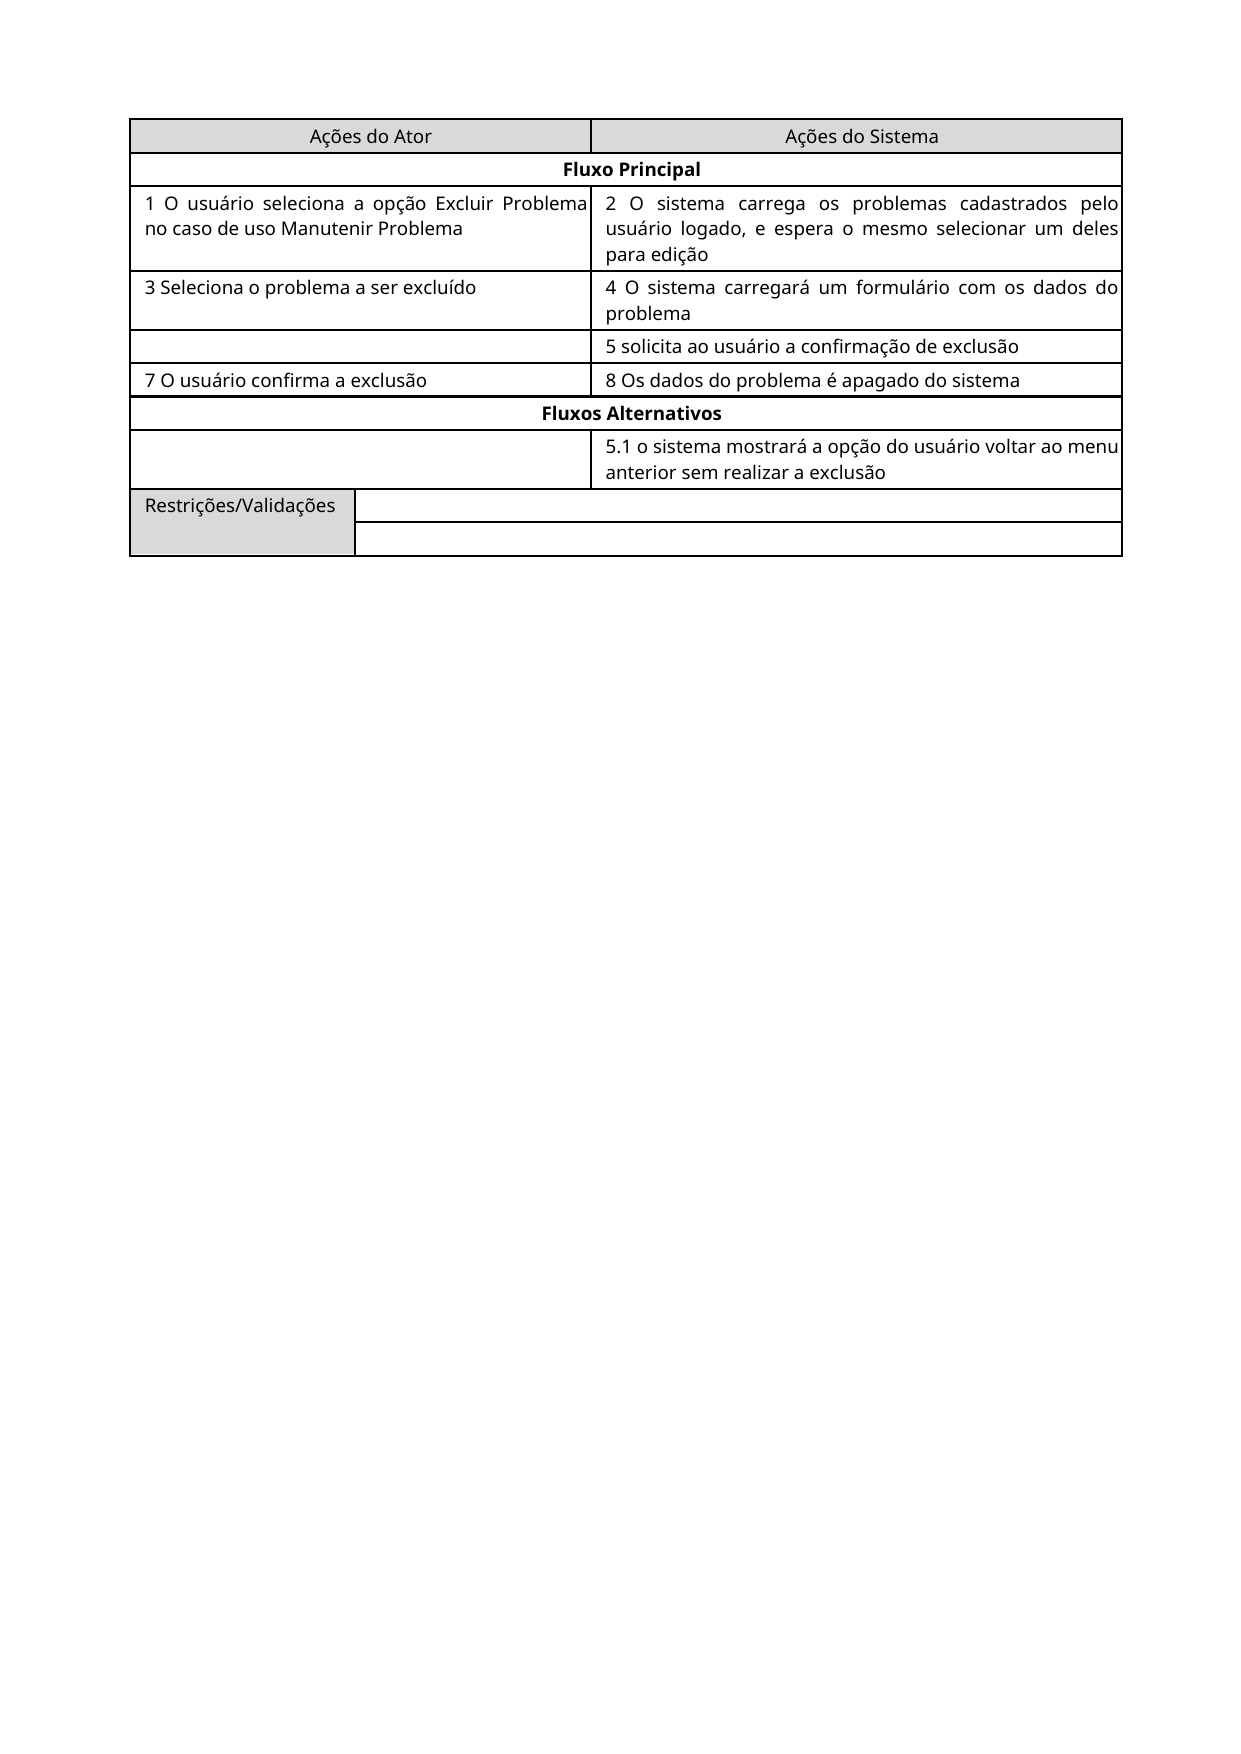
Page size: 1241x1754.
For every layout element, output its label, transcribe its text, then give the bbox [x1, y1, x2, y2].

table_cell 1 O usuário seleciona a opção Excluir Problema no caso de uso Manutenir Problema [131, 187, 590, 269]
table_cell Ações do Sistema [592, 120, 1121, 152]
table_cell [131, 431, 590, 488]
table_cell 5 solicita ao usuário a confirmação de exclusão [592, 331, 1121, 362]
table_cell [356, 523, 1121, 554]
table_cell 8 Os dados do problema é apagado do sistema [592, 364, 1121, 395]
table_cell Restrições/Validações [131, 490, 354, 554]
table_cell Fluxos Alternativos [131, 398, 1121, 429]
table_cell 5.1 o sistema mostrará a opção do usuário voltar ao menu anterior sem realizar a exclusão [592, 431, 1121, 488]
table_cell Ações do Ator [131, 120, 590, 152]
table_cell [131, 331, 590, 362]
table_cell 7 O usuário confirma a exclusão [131, 364, 590, 395]
table_cell 2 O sistema carrega os problemas cadastrados pelo usuário logado, e espera o mesmo selecionar um deles para edição [592, 187, 1121, 269]
table_cell 3 Seleciona o problema a ser excluído [131, 272, 590, 328]
table_cell Fluxo Principal [131, 154, 1121, 185]
table_cell [356, 490, 1121, 521]
table_cell 4 O sistema carregará um formulário com os dados do problema [592, 272, 1121, 328]
